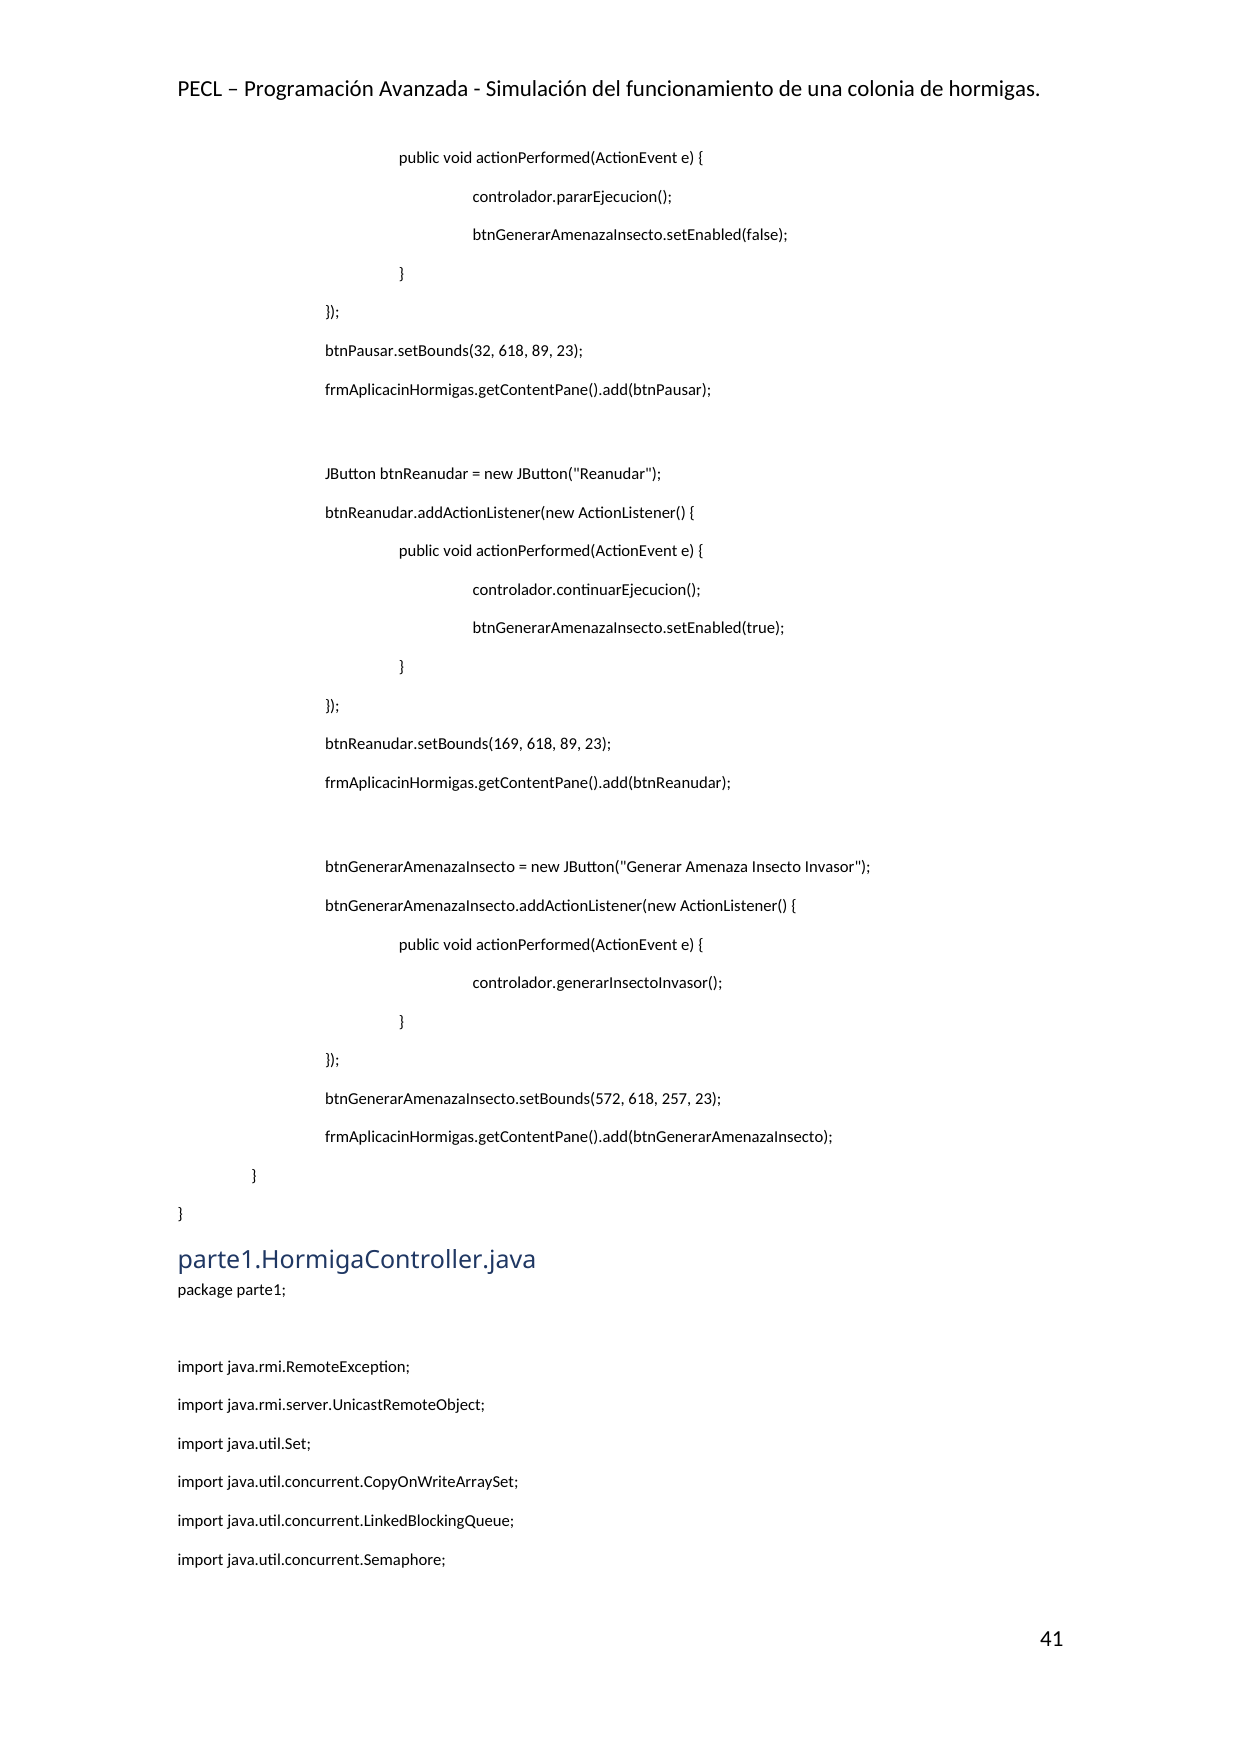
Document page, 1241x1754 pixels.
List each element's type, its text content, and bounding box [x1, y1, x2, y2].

text btnReanudar.addActionListener(new ActionListener() { [177, 502, 1063, 522]
text controlador.generarInsectoInvasor(); [177, 972, 1063, 993]
text import java.util.concurrent.LinkedBlockingQueue; [177, 1510, 1063, 1531]
text import java.util.concurrent.Semaphore; [177, 1549, 1063, 1569]
text import java.rmi.server.UnicastRemoteObject; [177, 1394, 1063, 1415]
text } [177, 656, 1063, 677]
text public void actionPerformed(ActionEvent e) { [177, 934, 1063, 954]
text btnGenerarAmenazaInsecto.setEnabled(true); [177, 618, 1063, 638]
text frmAplicacinHormigas.getContentPane().add(btnPausar); [177, 379, 1063, 399]
text btnGenerarAmenazaInsecto = new JButton("Generar Amenaza Insecto Invasor"); [177, 857, 1063, 877]
text } [177, 1165, 1063, 1185]
text package parte1; [177, 1279, 1063, 1299]
text btnGenerarAmenazaInsecto.setBounds(572, 618, 257, 23); [177, 1088, 1063, 1108]
text frmAplicacinHormigas.getContentPane().add(btnReanudar); [177, 772, 1063, 792]
text frmAplicacinHormigas.getContentPane().add(btnGenerarAmenazaInsecto); [177, 1127, 1063, 1147]
text import java.util.concurrent.CopyOnWriteArraySet; [177, 1472, 1063, 1492]
text public void actionPerformed(ActionEvent e) { [177, 541, 1063, 561]
text } [177, 263, 1063, 283]
text btnGenerarAmenazaInsecto.setEnabled(false); [177, 225, 1063, 245]
text }); [177, 695, 1063, 715]
text controlador.pararEjecucion(); [177, 186, 1063, 206]
text btnPausar.setBounds(32, 618, 89, 23); [177, 340, 1063, 361]
text import java.util.Set; [177, 1433, 1063, 1453]
text }); [177, 1049, 1063, 1070]
text public void actionPerformed(ActionEvent e) { [177, 148, 1063, 168]
text } [177, 1011, 1063, 1031]
text btnGenerarAmenazaInsecto.addActionListener(new ActionListener() { [177, 895, 1063, 916]
text btnReanudar.setBounds(169, 618, 89, 23); [177, 733, 1063, 754]
text JButton btnReanudar = new JButton("Reanudar"); [177, 464, 1063, 484]
text }); [177, 302, 1063, 322]
subtitle parte1.HormigaController.java [177, 1242, 1063, 1276]
text import java.rmi.RemoteException; [177, 1356, 1063, 1376]
text } [177, 1204, 1063, 1224]
text controlador.continuarEjecucion(); [177, 579, 1063, 599]
